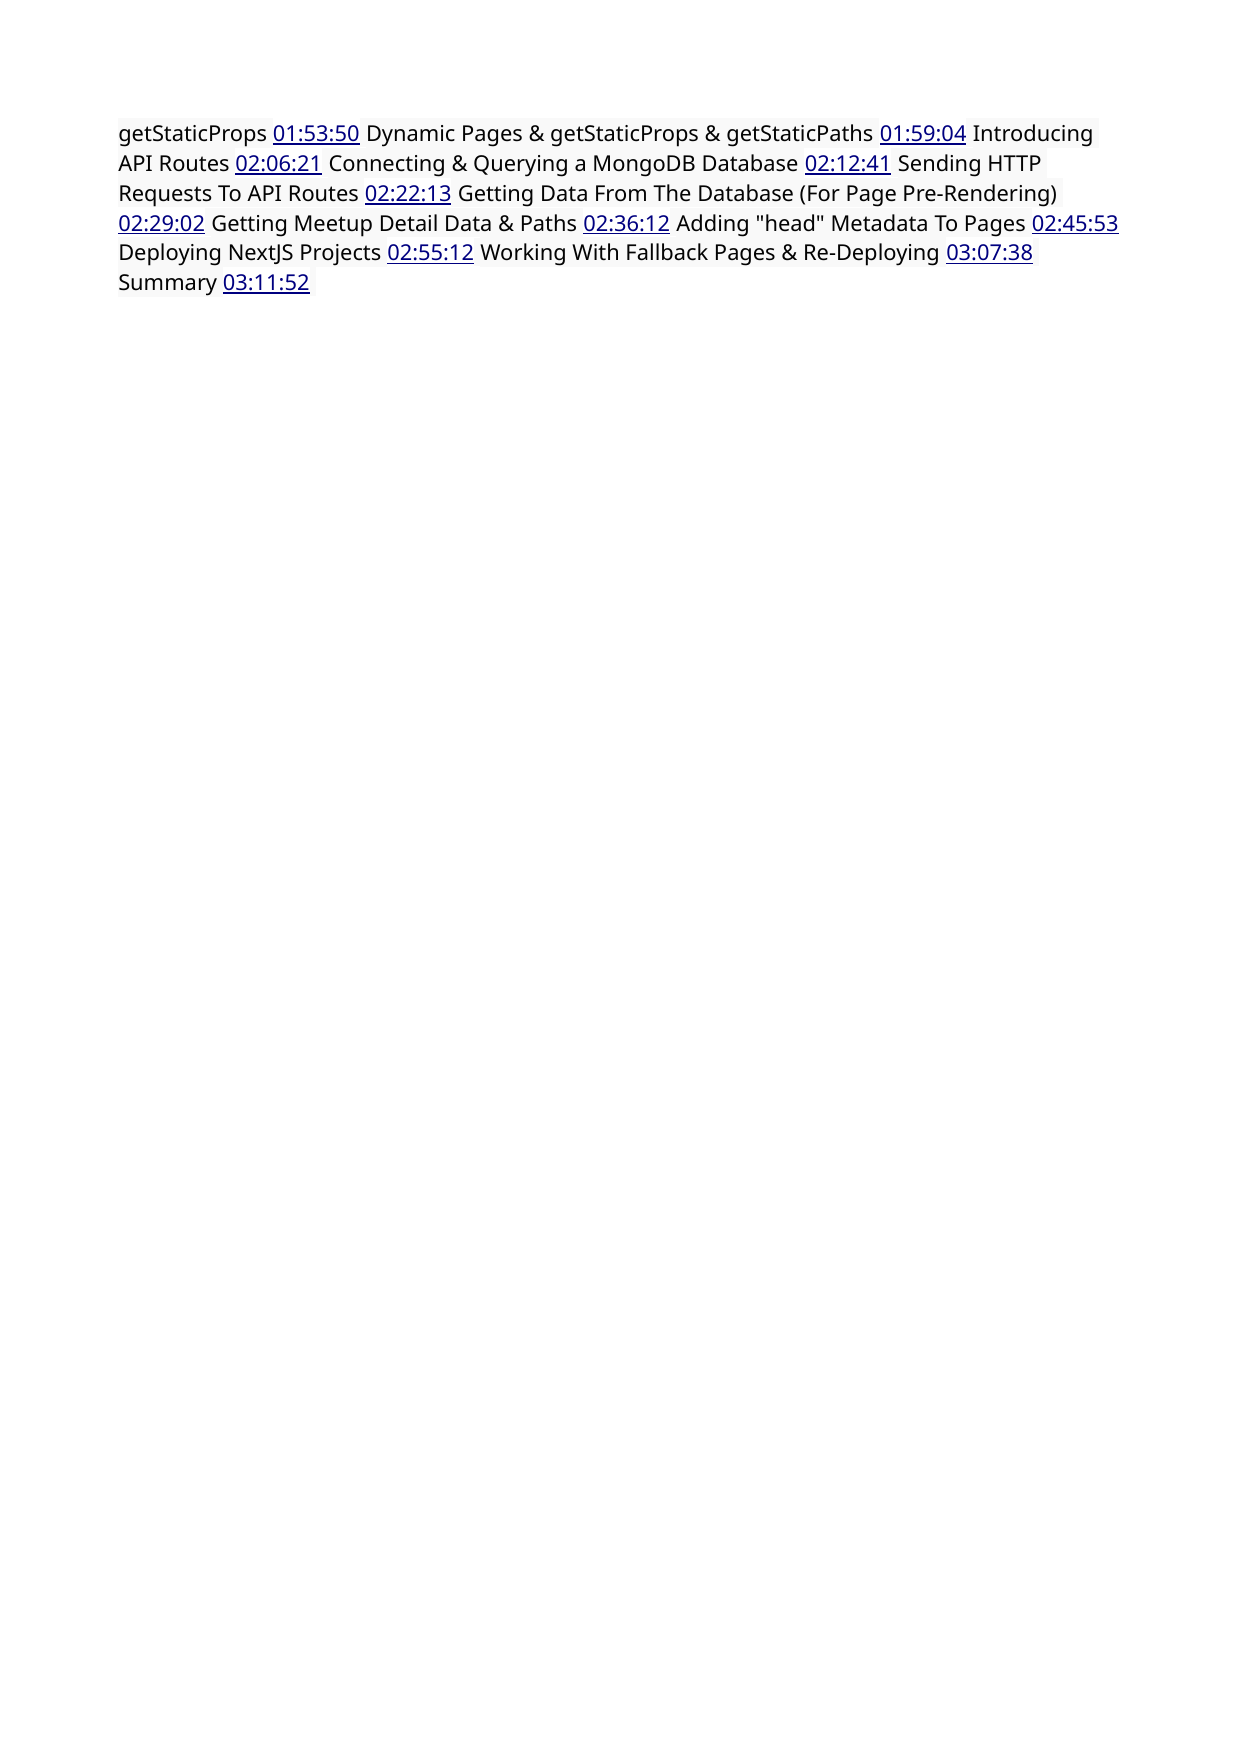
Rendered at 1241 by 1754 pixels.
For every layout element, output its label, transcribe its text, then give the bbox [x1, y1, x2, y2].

text getStaticProps 01:53:50 Dynamic Pages & getStaticProps & getStaticPaths 01:59:04 Introducing API Routes 02:06:21 Connecting & Querying a MongoDB Database 02:12:41 Sending HTTP Requests To API Routes 02:22:13 Getting Data From The Database (For Page Pre-Rendering) 02:29:02 Getting Meetup Detail Data & Paths 02:36:12 Adding "head" Metadata To Pages 02:45:53 Deploying NextJS Projects 02:55:12 Working With Fallback Pages & Re-Deploying 03:07:38 Summary 03:11:52 [118, 118, 1122, 326]
